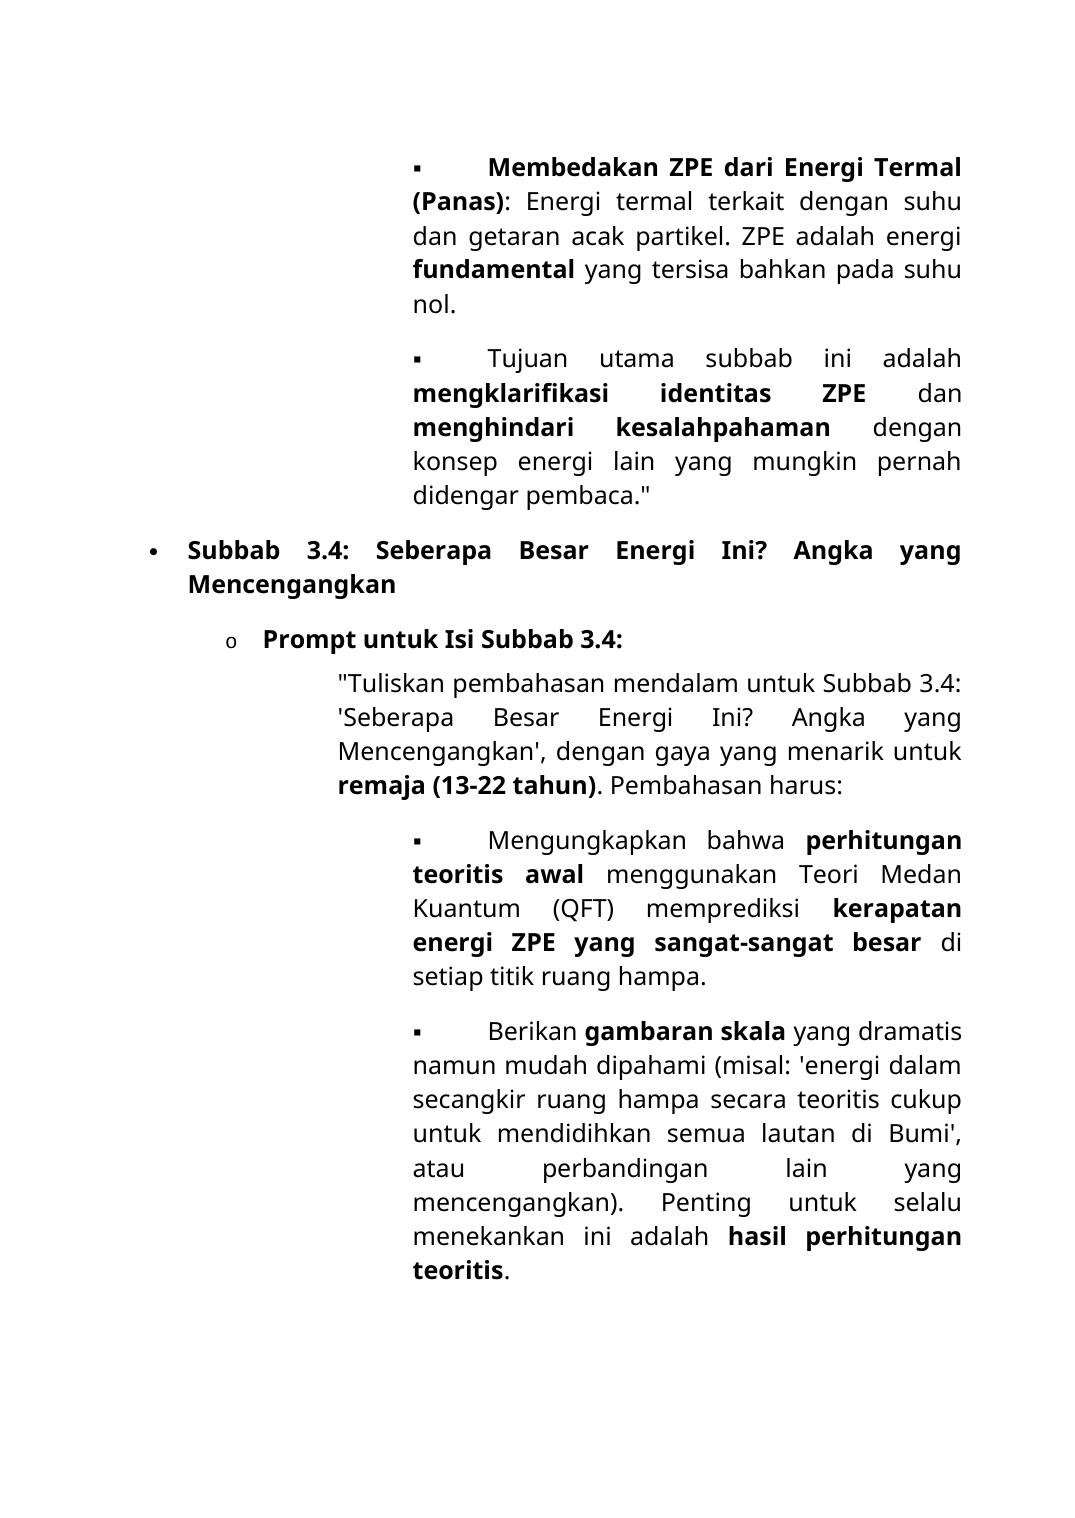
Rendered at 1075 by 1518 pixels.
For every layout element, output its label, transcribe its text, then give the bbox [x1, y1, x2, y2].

text "Tuliskan pembahasan mendalam untuk Subbab 3.4: 'Seberapa Besar Energi Ini? Angka yang Mencengangkan', dengan gaya yang menarik untuk remaja (13-22 tahun). Pembahasan harus: [337, 666, 962, 802]
list Berikan gambaran skala yang dramatis namun mudah dipahami (misal: 'energi dalam secangkir ruang hampa secara teoritis cukup untuk mendidihkan semua lautan di Bumi', atau perbandingan lain yang mencengangkan). Penting untuk selalu menekankan ini adalah hasil perhitungan teoritis. [412, 1014, 962, 1286]
list Tujuan utama subbab ini adalah mengklarifikasi identitas ZPE dan menghindari kesalahpahaman dengan konsep energi lain yang mungkin pernah didengar pembaca." [412, 341, 962, 511]
list Prompt untuk Isi Subbab 3.4: [225, 621, 962, 655]
list Mengungkapkan bahwa perhitungan teoritis awal menggunakan Teori Medan Kuantum (QFT) memprediksi kerapatan energi ZPE yang sangat-sangat besar di setiap titik ruang hampa. [412, 823, 962, 993]
list Subbab 3.4: Seberapa Besar Energi Ini? Angka yang Mencengangkan [150, 532, 962, 600]
list Membedakan ZPE dari Energi Termal (Panas): Energi termal terkait dengan suhu dan getaran acak partikel. ZPE adalah energi fundamental yang tersisa bahkan pada suhu nol. [412, 150, 962, 320]
